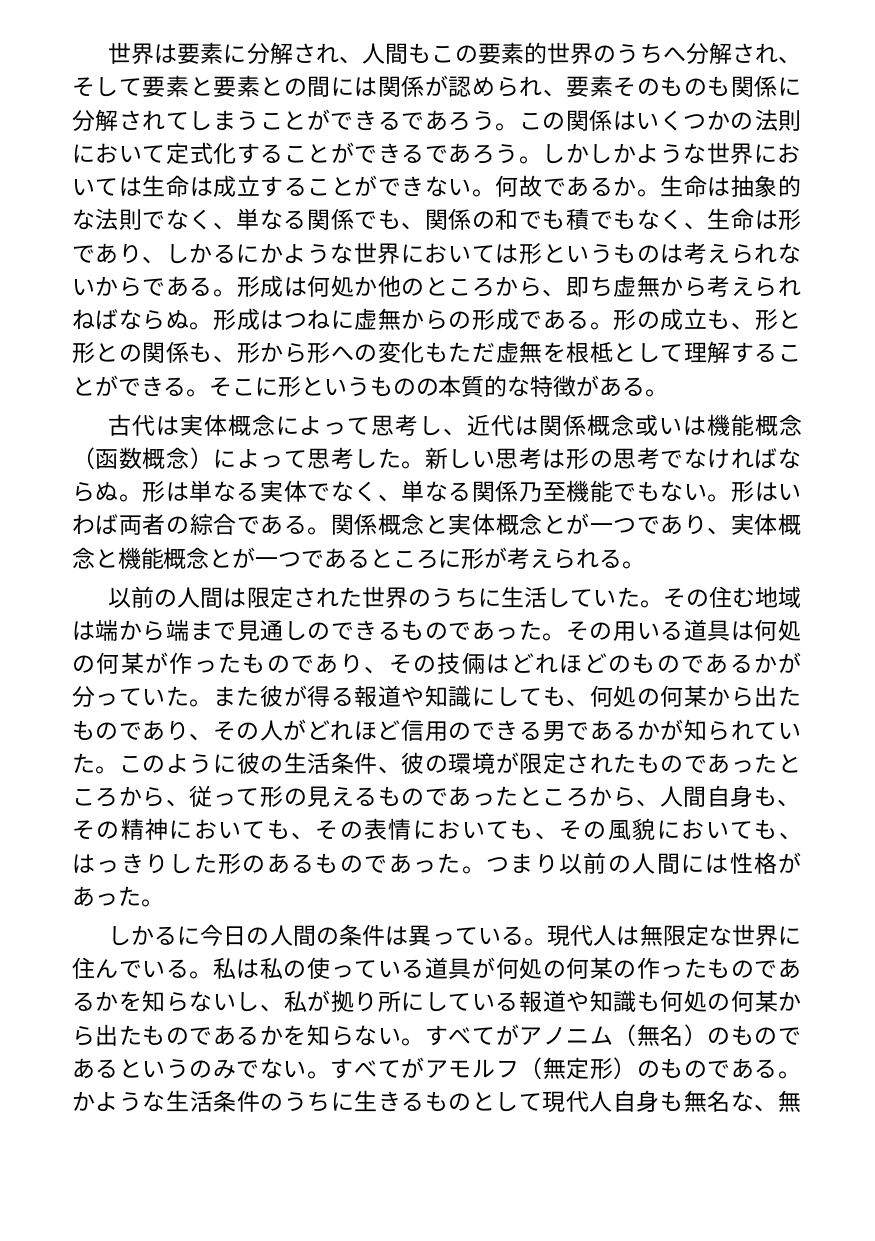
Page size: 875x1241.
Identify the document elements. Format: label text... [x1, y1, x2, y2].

text 以前の人間は限定された世界のうちに生活していた。その住む地域は端から端まで見通しのできるものであった。その用いる道具は何処の何某が作ったものであり、その技倆はどれほどのものであるかが分っていた。また彼が得る報道や知識にしても、何処の何某から出たものであり、その人がどれほど信用のできる男であるかが知られていた。このように彼の生活条件、彼の環境が限定されたものであったところから、従って形の見えるものであったところから、人間自身も、その精神においても、その表情においても、その風貌においても、はっきりした形のあるものであった。つまり以前の人間には性格があった。 [72, 579, 802, 912]
text 世界は要素に分解され、人間もこの要素的世界のうちへ分解され、そして要素と要素との間には関係が認められ、要素そのものも関係に分解されてしまうことができるであろう。この関係はいくつかの法則において定式化することができるであろう。しかしかような世界においては生命は成立することができない。何故であるか。生命は抽象的な法則でなく、単なる関係でも、関係の和でも積でもなく、生命は形であり、しかるにかような世界においては形というものは考えられないからである。形成は何処か他のところから、即ち虚無から考えられねばならぬ。形成はつねに虚無からの形成である。形の成立も、形と形との関係も、形から形への変化もただ虚無を根柢として理解することができる。そこに形というものの本質的な特徴がある。 [72, 36, 802, 402]
text 古代は実体概念によって思考し、近代は関係概念或いは機能概念（函数概念）によって思考した。新しい思考は形の思考でなければならぬ。形は単なる実体でなく、単なる関係乃至機能でもない。形はいわば両者の綜合である。関係概念と実体概念とが一つであり、実体概念と機能概念とが一つであるところに形が考えられる。 [72, 407, 802, 574]
text しかるに今日の人間の条件は異っている。現代人は無限定な世界に住んでいる。私は私の使っている道具が何処の何某の作ったものであるかを知らないし、私が拠り所にしている報道や知識も何処の何某から出たものであるかを知らない。すべてがアノニム（無名）のものであるというのみでない。すべてがアモルフ（無定形）のものである。かような生活条件のうちに生きるものとして現代人自身も無名な、無 [72, 918, 802, 1117]
